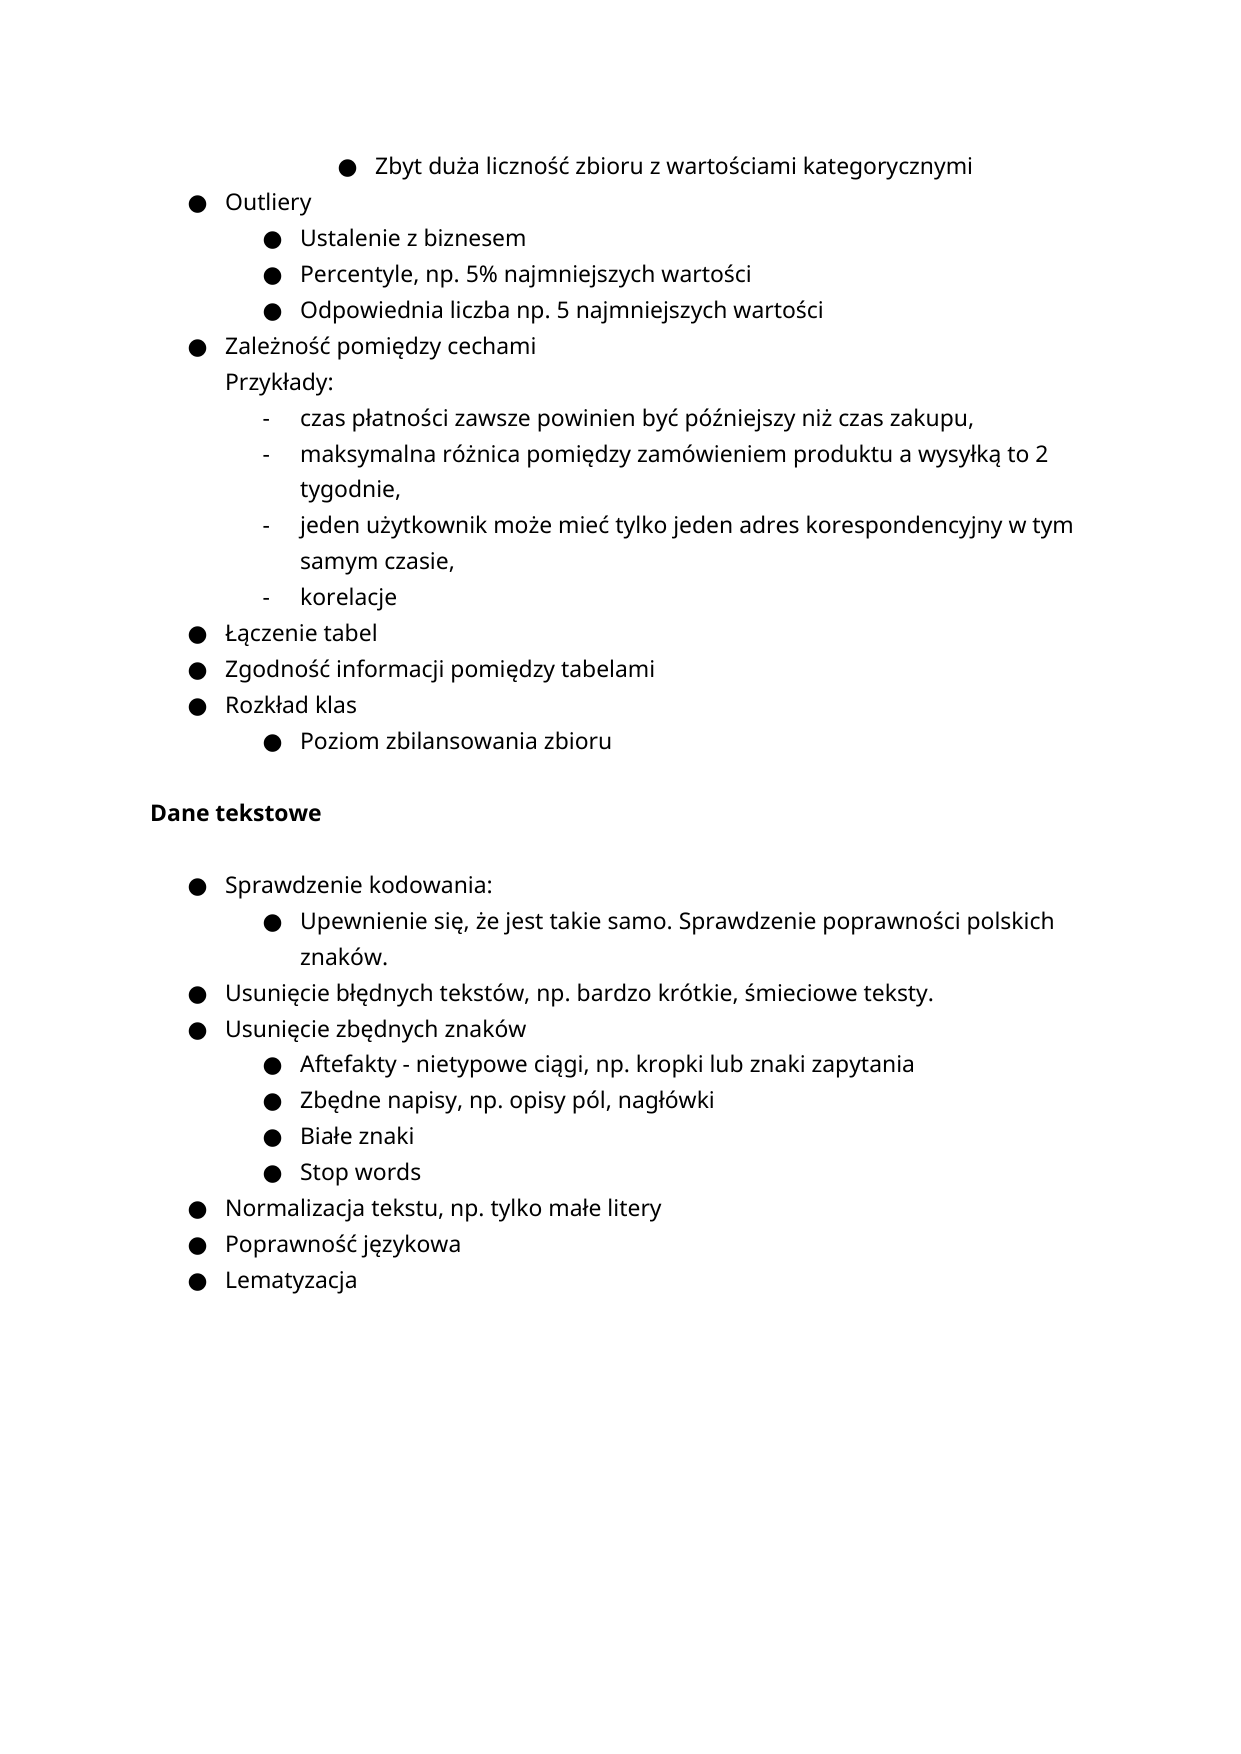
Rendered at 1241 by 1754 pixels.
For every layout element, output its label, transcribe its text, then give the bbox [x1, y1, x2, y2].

list Stop words [262, 1156, 1090, 1187]
list jeden użytkownik może mieć tylko jeden adres korespondencyjny w tym samym czasie, [262, 509, 1090, 577]
list Rozkład klas [187, 689, 1090, 720]
list Normalizacja tekstu, np. tylko małe litery [187, 1192, 1090, 1223]
list Lematyzacja [187, 1264, 1090, 1295]
list Outliery [187, 186, 1090, 217]
list Upewnienie się, że jest takie samo. Sprawdzenie poprawności polskich znaków. [262, 905, 1090, 972]
list czas płatności zawsze powinien być późniejszy niż czas zakupu, [262, 402, 1090, 433]
list maksymalna różnica pomiędzy zamówieniem produktu a wysyłką to 2 tygodnie, [262, 437, 1090, 505]
text Dane tekstowe [150, 797, 1090, 828]
list Odpowiednia liczba np. 5 najmniejszych wartości [262, 294, 1090, 325]
list Usunięcie błędnych tekstów, np. bardzo krótkie, śmieciowe teksty. [187, 977, 1090, 1008]
list Aftefakty - nietypowe ciągi, np. kropki lub znaki zapytania [262, 1048, 1090, 1080]
list Percentyle, np. 5% najmniejszych wartości [262, 258, 1090, 289]
list Poprawność językowa [187, 1228, 1090, 1259]
list Poziom zbilansowania zbioru [262, 725, 1090, 756]
list Zbyt duża liczność zbioru z wartościami kategorycznymi [337, 150, 1090, 181]
list Zgodność informacji pomiędzy tabelami [187, 653, 1090, 684]
list Sprawdzenie kodowania: [187, 869, 1090, 900]
list Usunięcie zbędnych znaków [187, 1012, 1090, 1044]
list Białe znaki [262, 1120, 1090, 1152]
list korelacje [262, 581, 1090, 612]
list Zależność pomiędzy cechami [187, 330, 1090, 361]
list Zbędne napisy, np. opisy pól, nagłówki [262, 1084, 1090, 1116]
list Ustalenie z biznesem [262, 222, 1090, 253]
text Przykłady: [225, 366, 1090, 397]
list Łączenie tabel [187, 617, 1090, 648]
